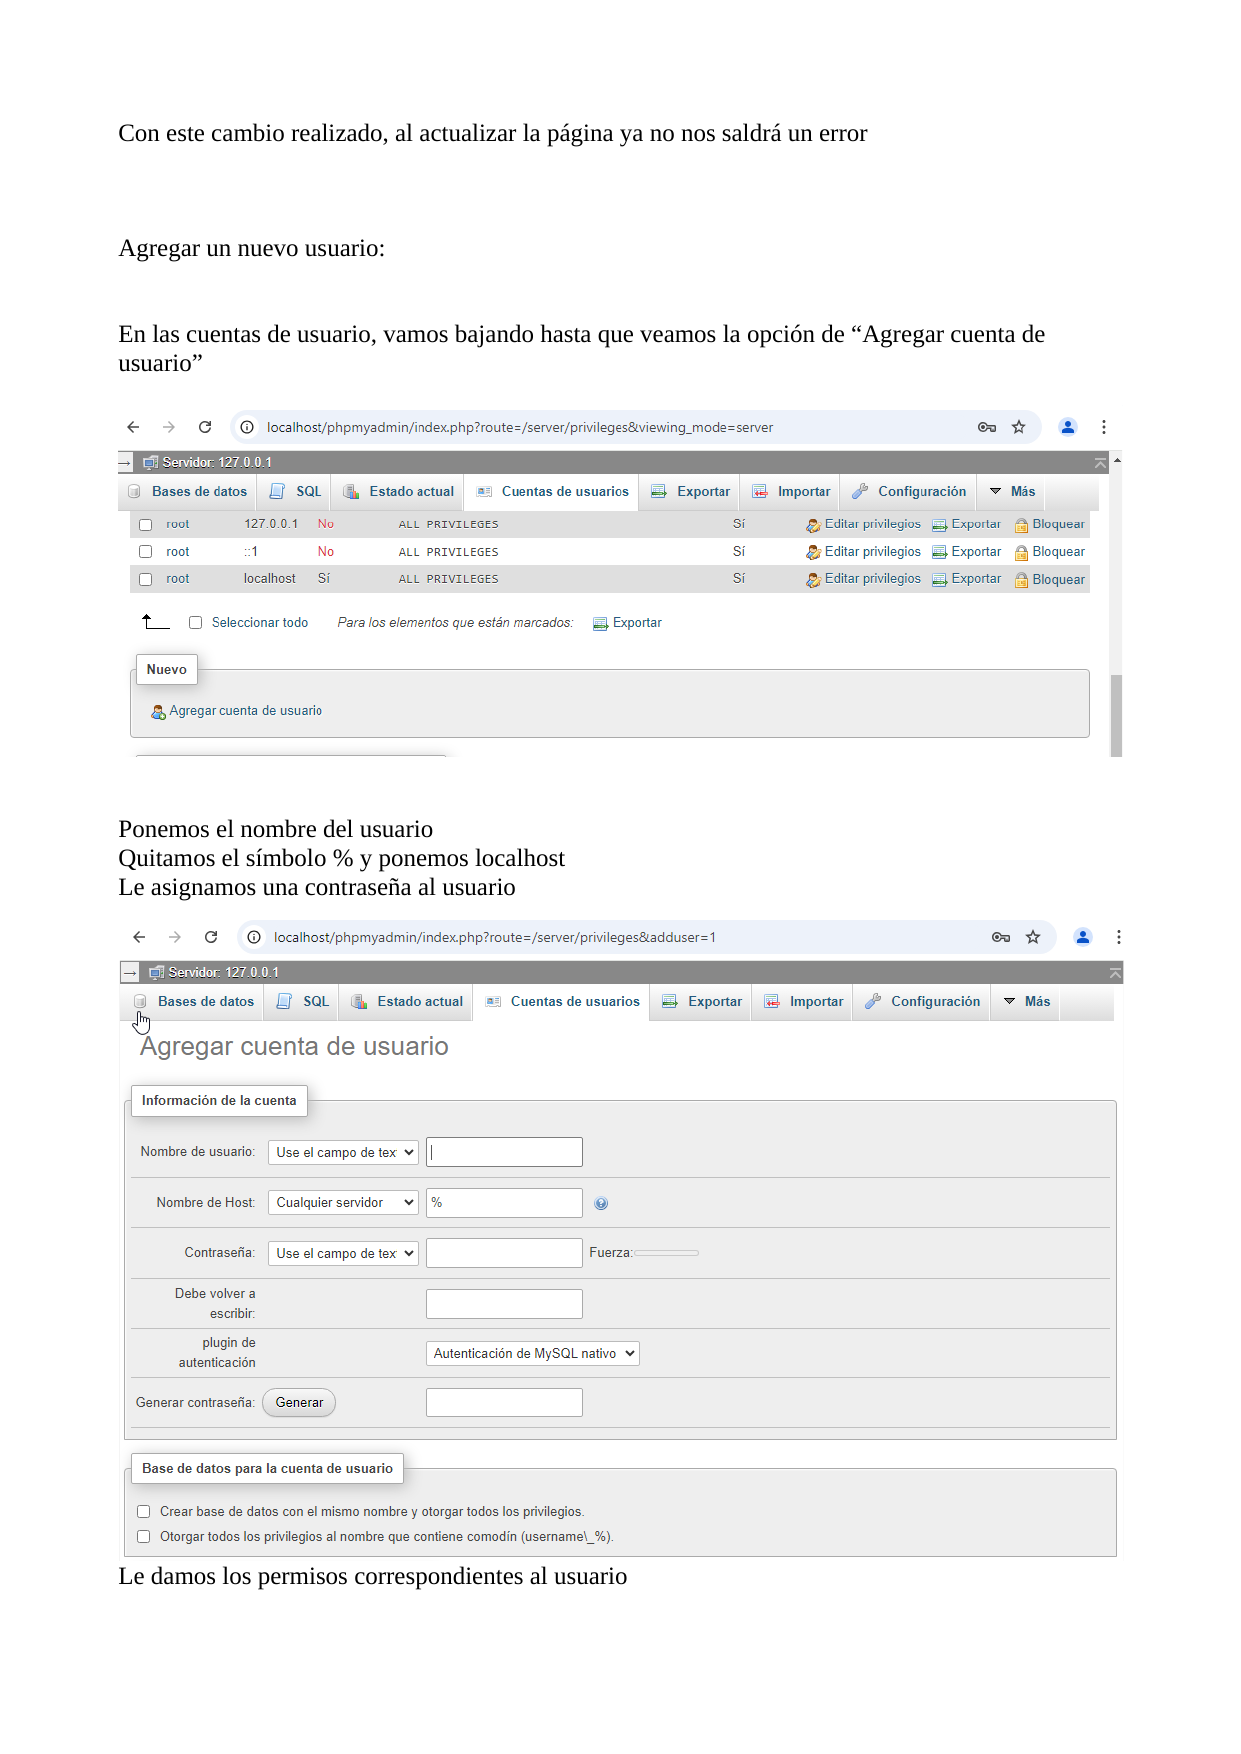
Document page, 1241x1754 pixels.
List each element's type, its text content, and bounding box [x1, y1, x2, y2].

text Le damos los permisos correspondientes al usuario [118, 987, 1122, 1590]
text Quitamos el símbolo % y ponemos localhost [118, 843, 1122, 872]
text Con este cambio realizado, al actualizar la página ya no nos saldrá un error [118, 118, 1122, 147]
text En las cuentas de usuario, vamos bajando hasta que veamos la opción de “Agregar cuenta de usuario” [118, 319, 1122, 377]
text Agregar un nuevo usuario: [118, 233, 1122, 262]
text Ponemos el nombre del usuario [118, 814, 1122, 843]
text Le asignamos una contraseña al usuario [118, 872, 1122, 900]
